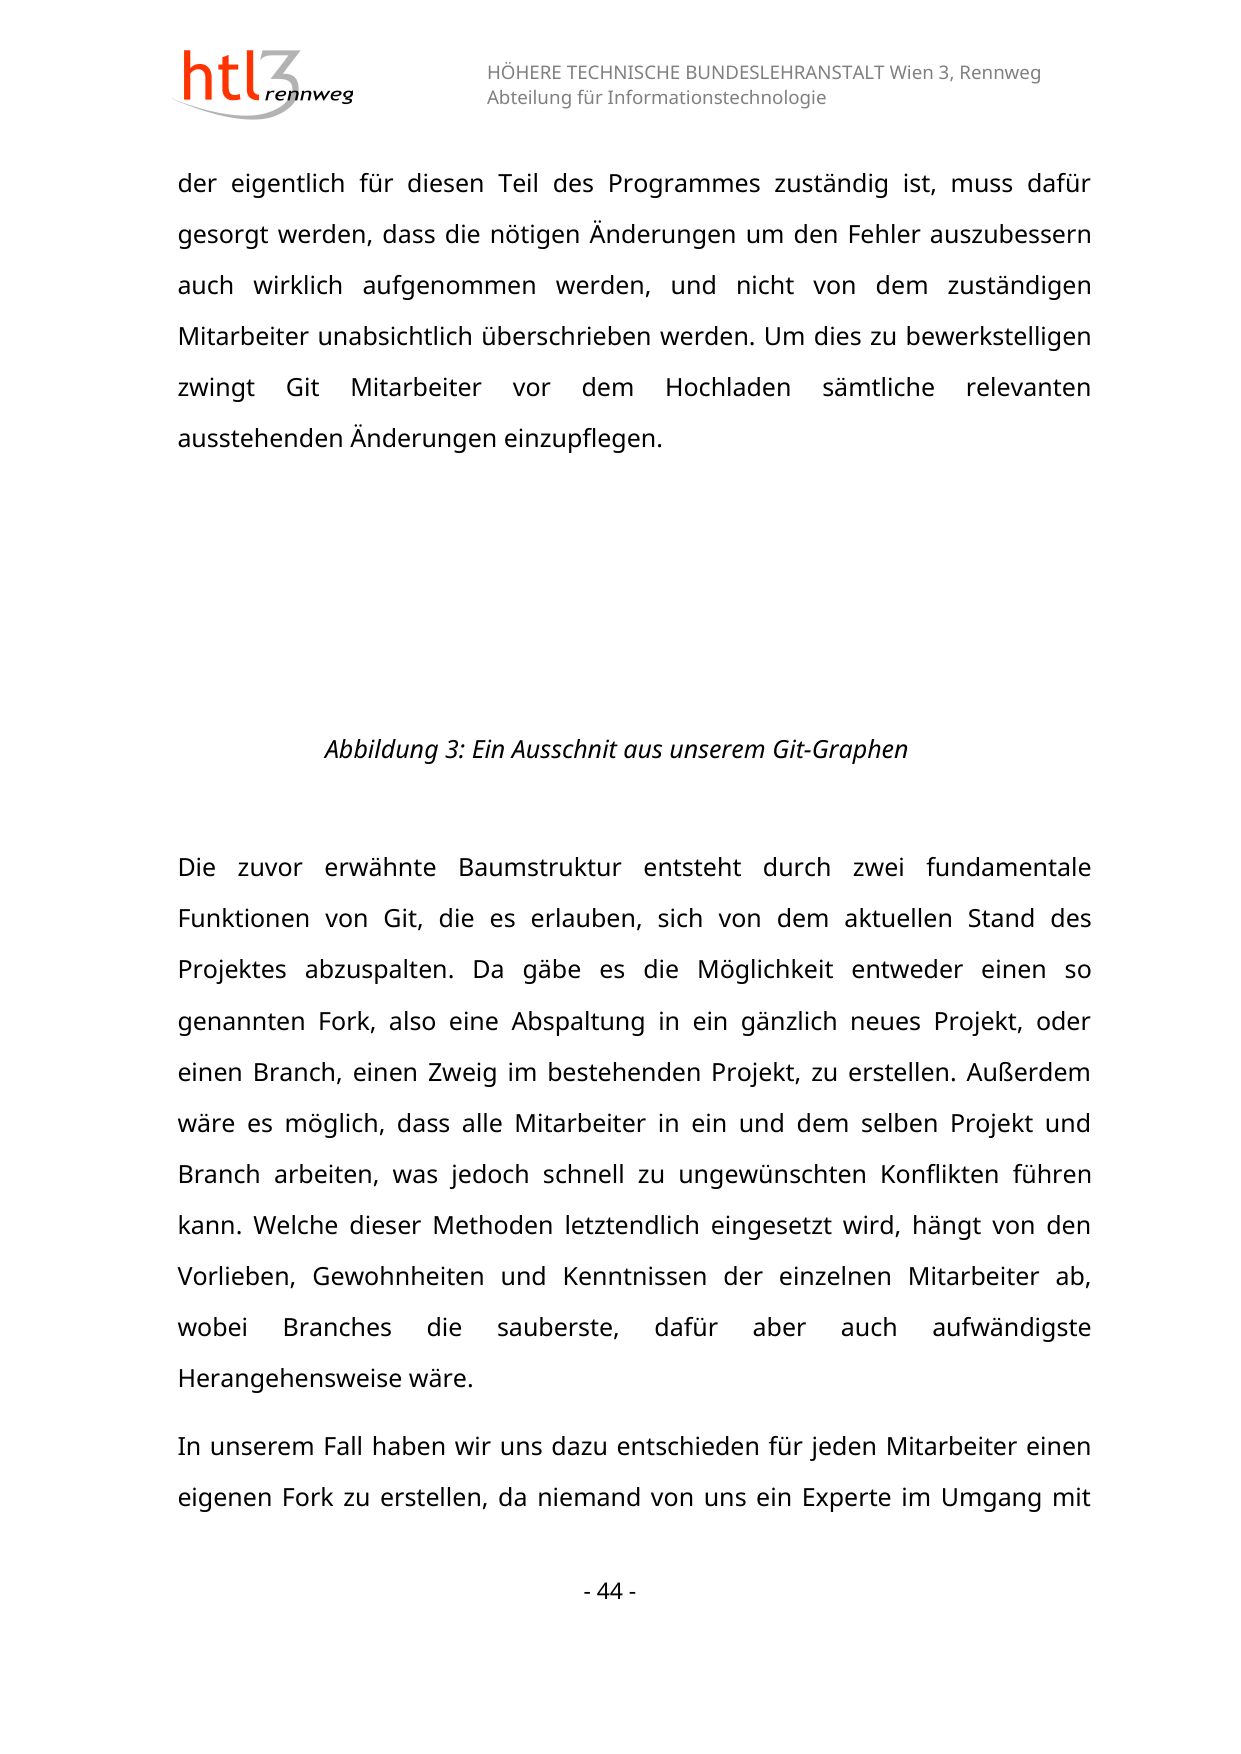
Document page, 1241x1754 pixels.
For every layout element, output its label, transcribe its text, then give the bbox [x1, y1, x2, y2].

text In unserem Fall haben wir uns dazu entschieden für jeden Mitarbeiter einen eigenen Fork zu erstellen, da niemand von uns ein Experte im Umgang mit [177, 1428, 1092, 1513]
text der eigentlich für diesen Teil des Programmes zuständig ist, muss dafür gesorgt werden, dass die nötigen Änderungen um den Fehler auszubessern auch wirklich aufgenommen werden, und nicht von dem zuständigen Mitarbeiter unabsichtlich überschrieben werden. Um dies zu bewerkstelligen zwingt Git Mitarbeiter vor dem Hochladen sämtliche relevanten ausstehenden Änderungen einzupflegen. [177, 166, 1092, 455]
text Die zuvor erwähnte Baumstruktur entsteht durch zwei fundamentale Funktionen von Git, die es erlauben, sich von dem aktuellen Stand des Projektes abzuspalten. Da gäbe es die Möglichkeit entweder einen so genannten Fork, also eine Abspaltung in ein gänzlich neues Projekt, oder einen Branch, einen Zweig im bestehenden Projekt, zu erstellen. Außerdem wäre es möglich, dass alle Mitarbeiter in ein und dem selben Projekt und Branch arbeiten, was jedoch schnell zu ungewünschten Konflikten führen kann. Welche dieser Methoden letztendlich eingesetzt wird, hängt von den Vorlieben, Gewohnheiten und Kenntnissen der einzelnen Mitarbeiter ab, wobei Branches die sauberste, dafür aber auch aufwändigste Herangehensweise wäre. [177, 850, 1092, 1394]
picture [171, 50, 353, 120]
text Abbildung 3: Ein Ausschnit aus unserem Git-Graphen [325, 569, 945, 765]
